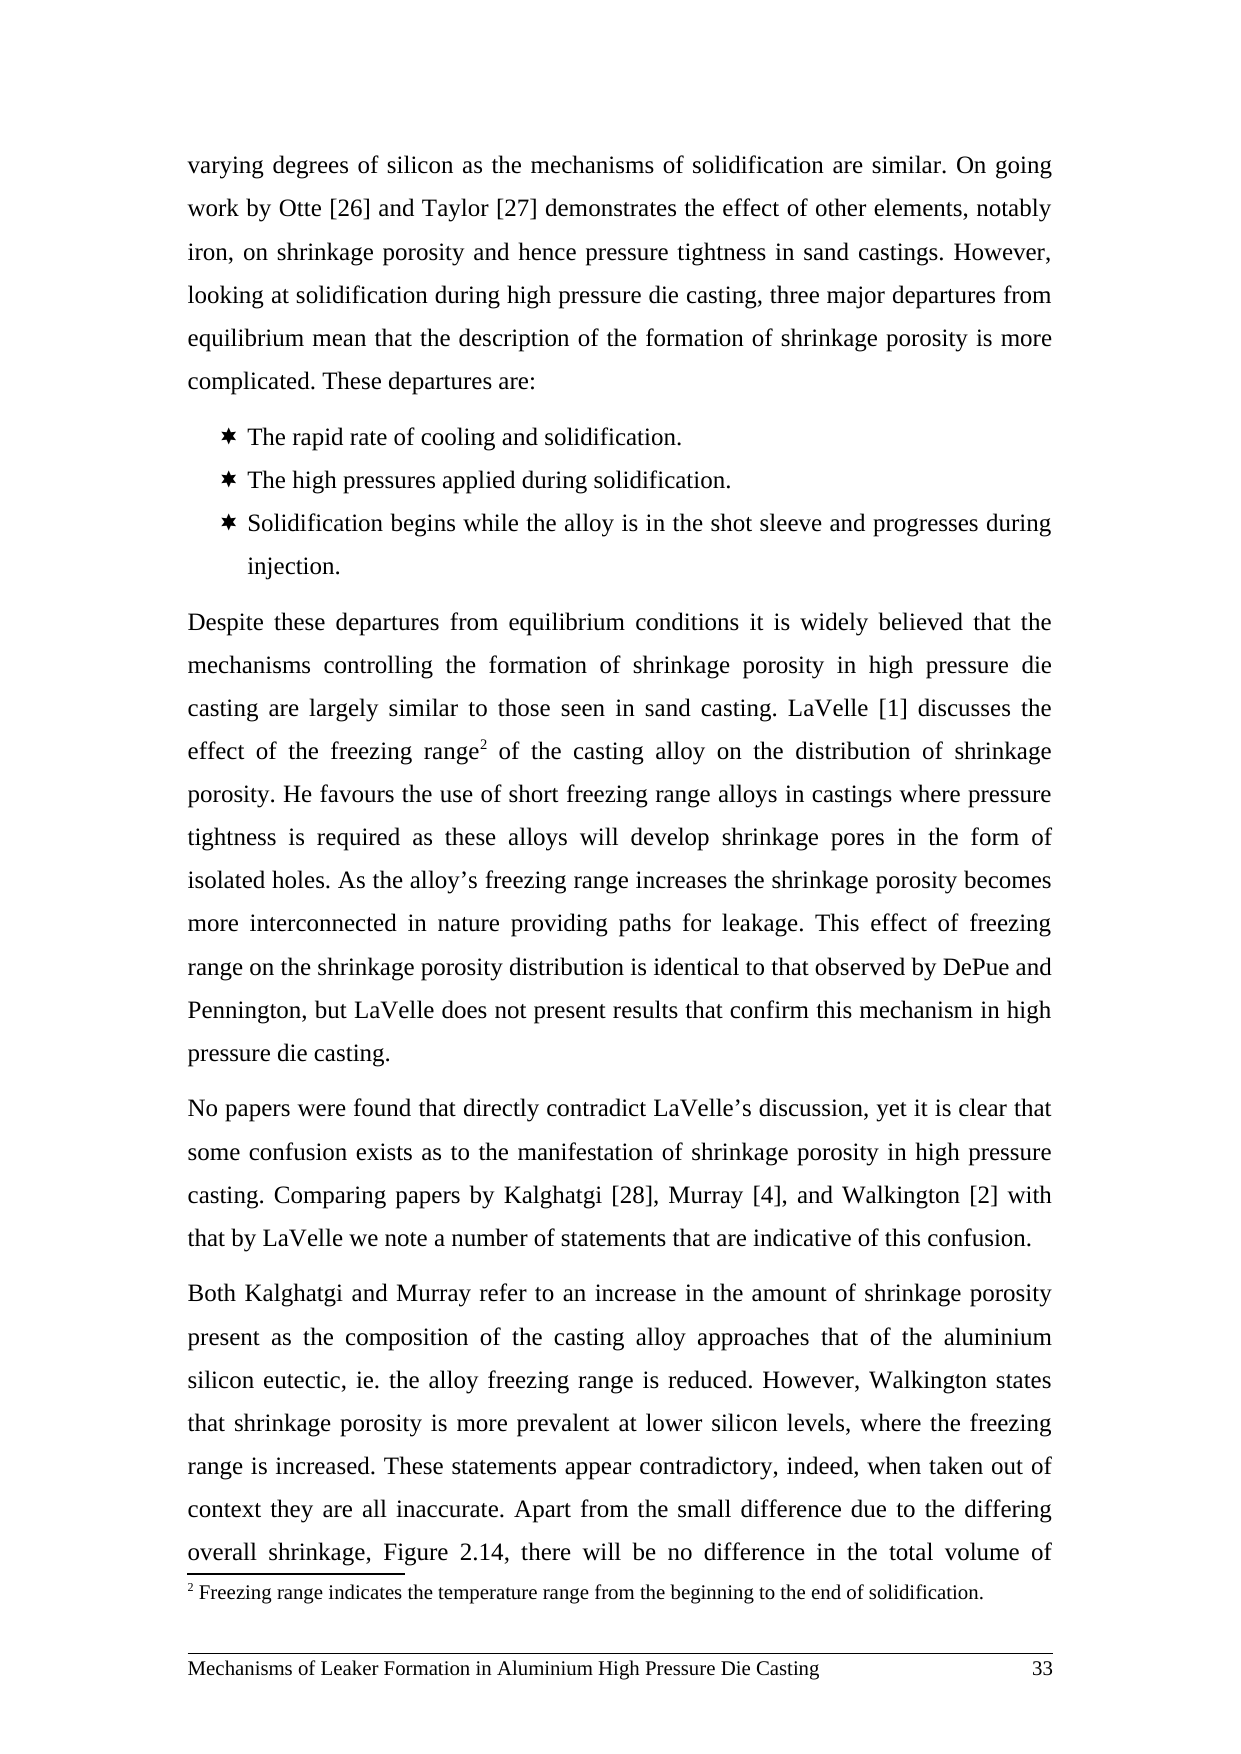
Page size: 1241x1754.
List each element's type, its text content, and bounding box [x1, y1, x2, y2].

list The high pressures applied during solidification. [217, 465, 1053, 493]
text Both Kalghatgi and Murray refer to an increase in the amount of shrinkage porosity present as the composition of the casting alloy approaches that of the aluminium silicon eutectic, ie. the alloy freezing range is reduced. However, Walkington states that shrinkage porosity is more prevalent at lower silicon levels, where the freezing range is increased. These statements appear contradictory, indeed, when taken out of context they are all inaccurate. Apart from the small difference due to the differing overall shrinkage, Figure 2.14, there will be no difference in the total volume of [187, 1278, 1053, 1566]
list Solidification begins while the alloy is in the shot sleeve and progresses during injection. [217, 508, 1053, 580]
text Despite these departures from equilibrium conditions it is widely believed that the mechanisms controlling the formation of shrinkage porosity in high pressure die casting are largely similar to those seen in sand casting. LaVelle [1] discusses the effect of the freezing range of the casting alloy on the distribution of shrinkage porosity. He favours the use of short freezing range alloys in castings where pressure tightness is required as these alloys will develop shrinkage pores in the form of isolated holes. As the alloy’s freezing range increases the shrinkage porosity becomes more interconnected in nature providing paths for leakage. This effect of freezing range on the shrinkage porosity distribution is identical to that observed by DePue and Pennington, but LaVelle does not present results that confirm this mechanism in high pressure die casting. [187, 607, 1053, 1067]
list The rapid rate of cooling and solidification. [217, 422, 1053, 450]
text No papers were found that directly contradict LaVelle’s discussion, yet it is clear that some confusion exists as to the manifestation of shrinkage porosity in high pressure casting. Comparing papers by Kalghatgi [28], Murray [4], and Walkington [2] with that by LaVelle we note a number of statements that are indicative of this confusion. [187, 1093, 1053, 1252]
text Freezing range indicates the temperature range from the beginning to the end of solidification. [187, 1579, 1053, 1604]
text varying degrees of silicon as the mechanisms of solidification are similar. On going work by Otte [26] and Taylor [27] demonstrates the effect of other elements, notably iron, on shrinkage porosity and hence pressure tightness in sand castings. However, looking at solidification during high pressure die casting, three major departures from equilibrium mean that the description of the formation of shrinkage porosity is more complicated. These departures are: [187, 150, 1053, 395]
